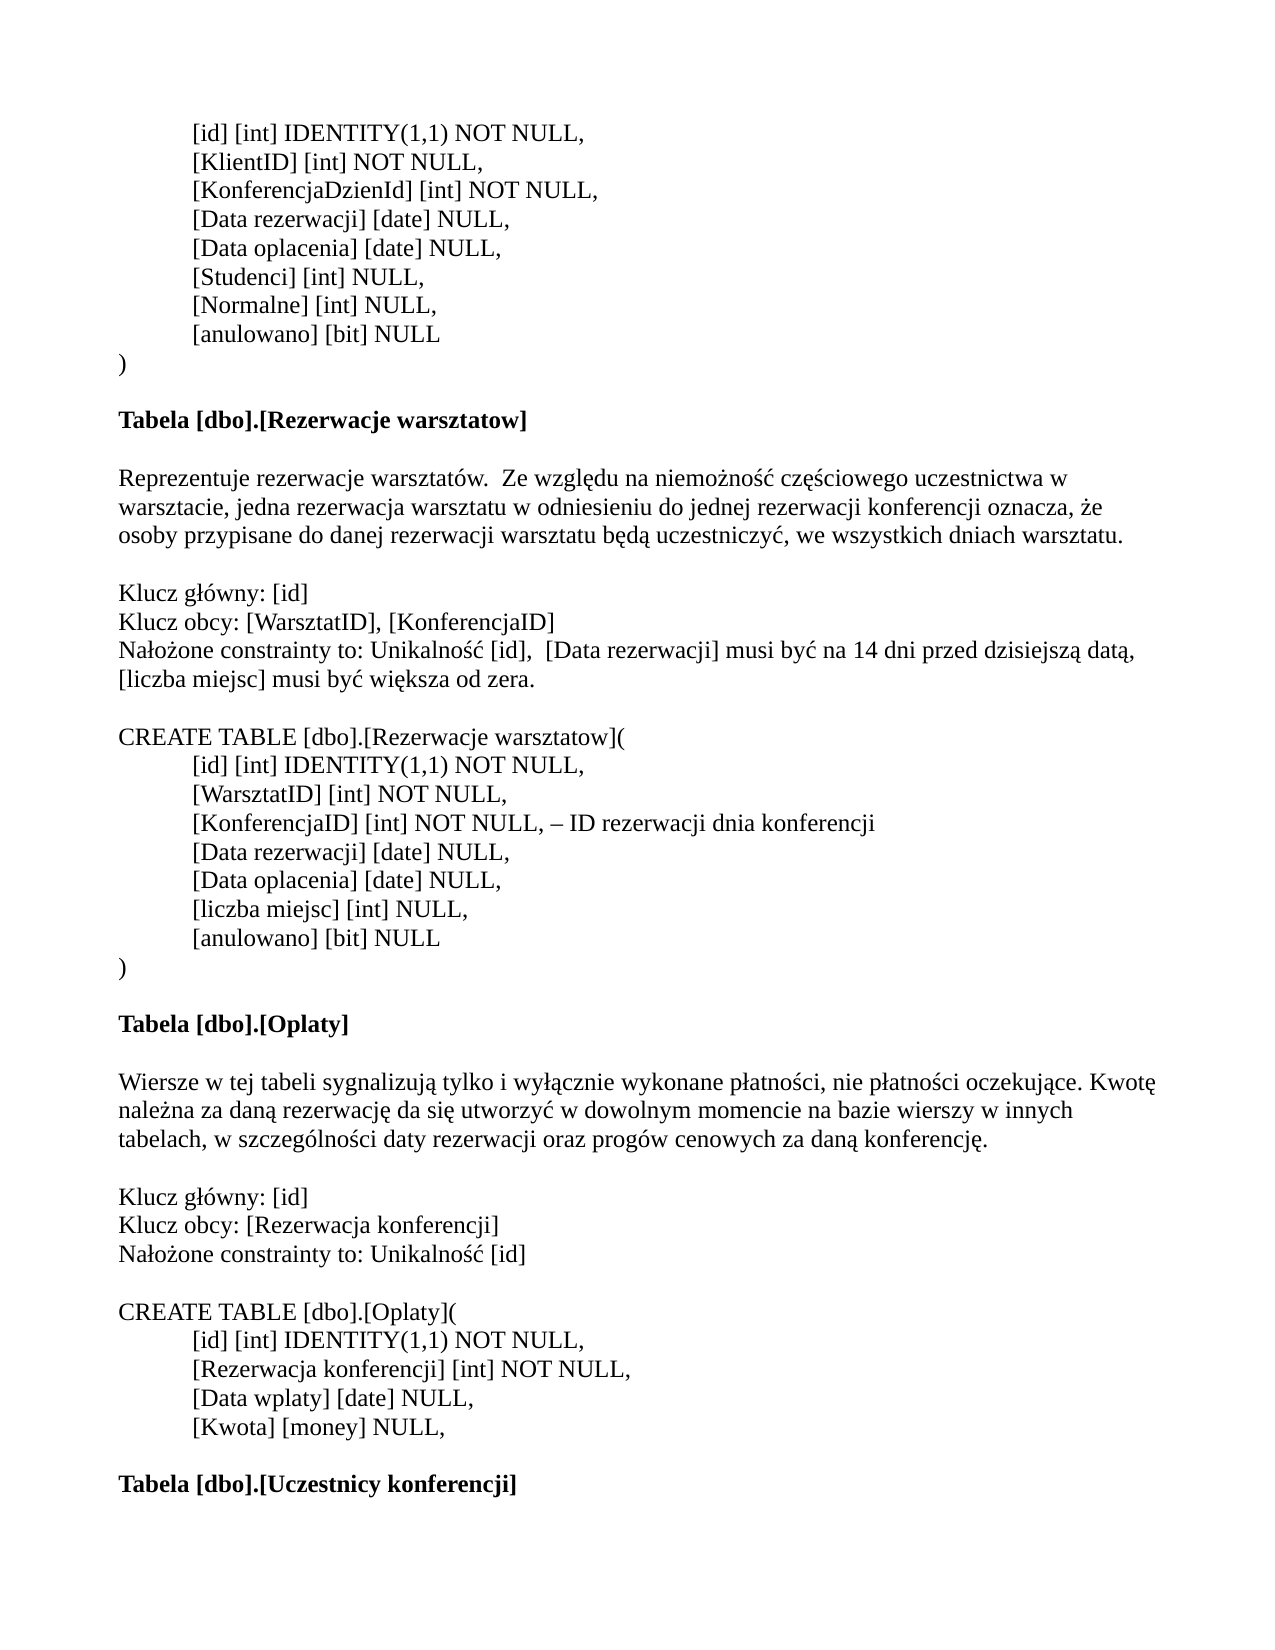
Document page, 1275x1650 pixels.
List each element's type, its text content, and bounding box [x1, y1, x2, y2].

text Klucz obcy: [Rezerwacja konferencji] [118, 1211, 1157, 1239]
text [Data oplacenia] [date] NULL, [118, 866, 1157, 894]
text Nałożone constrainty to: Unikalność [id] [118, 1239, 1157, 1268]
text Klucz obcy: [WarsztatID], [KonferencjaID] [118, 607, 1157, 636]
text [KonferencjaID] [int] NOT NULL, – ID rezerwacji dnia konferencji [118, 808, 1157, 837]
text [Studenci] [int] NULL, [118, 262, 1157, 291]
text Tabela [dbo].[Uczestnicy konferencji] [118, 1469, 1157, 1498]
text [Normalne] [int] NULL, [118, 291, 1157, 319]
text [Data rezerwacji] [date] NULL, [118, 837, 1157, 866]
text [KlientID] [int] NOT NULL, [118, 147, 1157, 176]
text [KonferencjaDzienId] [int] NOT NULL, [118, 176, 1157, 204]
text Klucz główny: [id] [118, 578, 1157, 607]
text [Kwota] [money] NULL, [118, 1412, 1157, 1441]
text [Data wplaty] [date] NULL, [118, 1383, 1157, 1412]
text [Data rezerwacji] [date] NULL, [118, 204, 1157, 233]
text [id] [int] IDENTITY(1,1) NOT NULL, [118, 751, 1157, 779]
text [Data oplacenia] [date] NULL, [118, 233, 1157, 262]
text Tabela [dbo].[Rezerwacje warsztatow] [118, 406, 1157, 434]
text ) [118, 952, 1157, 981]
text Wiersze w tej tabeli sygnalizują tylko i wyłącznie wykonane płatności, nie płatności oczekujące. Kwotę należna za daną rezerwację da się utworzyć w dowolnym momencie na bazie wierszy w innych tabelach, w szczególności daty rezerwacji oraz progów cenowych za daną konferencję. [118, 1067, 1157, 1153]
text Tabela [dbo].[Oplaty] [118, 1009, 1157, 1038]
text [anulowano] [bit] NULL [118, 319, 1157, 348]
text [id] [int] IDENTITY(1,1) NOT NULL, [118, 118, 1157, 147]
text [id] [int] IDENTITY(1,1) NOT NULL, [118, 1326, 1157, 1354]
text ) [118, 348, 1157, 377]
text Klucz główny: [id] [118, 1182, 1157, 1211]
text CREATE TABLE [dbo].[Oplaty]( [118, 1297, 1157, 1326]
text [WarsztatID] [int] NOT NULL, [118, 779, 1157, 808]
text [Rezerwacja konferencji] [int] NOT NULL, [118, 1354, 1157, 1383]
text Nałożone constrainty to: Unikalność [id], [Data rezerwacji] musi być na 14 dni przed dzisiejszą datą, [liczba miejsc] musi być większa od zera. [118, 636, 1157, 693]
text [liczba miejsc] [int] NULL, [118, 894, 1157, 923]
text [anulowano] [bit] NULL [118, 923, 1157, 952]
text Reprezentuje rezerwacje warsztatów. Ze względu na niemożność częściowego uczestnictwa w warsztacie, jedna rezerwacja warsztatu w odniesieniu do jednej rezerwacji konferencji oznacza, że osoby przypisane do danej rezerwacji warsztatu będą uczestniczyć, we wszystkich dniach warsztatu. [118, 463, 1157, 549]
text CREATE TABLE [dbo].[Rezerwacje warsztatow]( [118, 722, 1157, 751]
